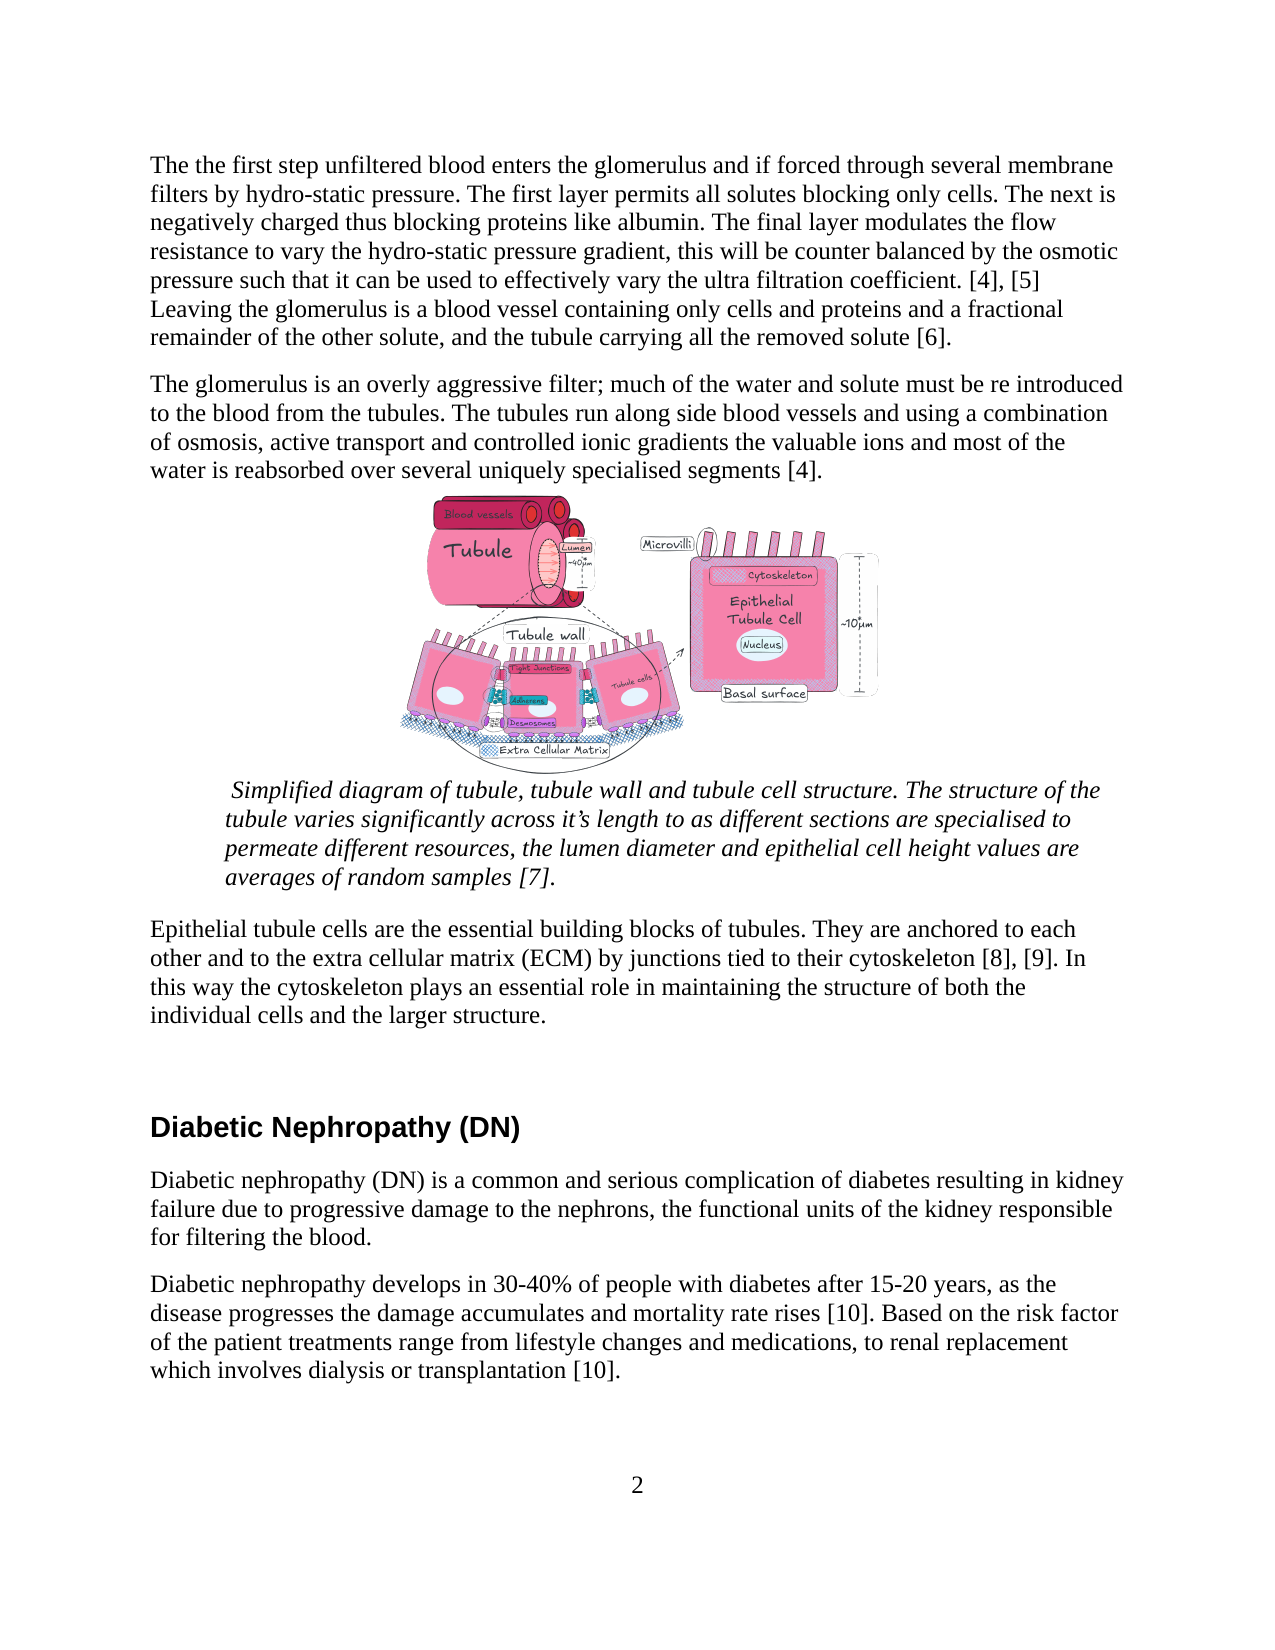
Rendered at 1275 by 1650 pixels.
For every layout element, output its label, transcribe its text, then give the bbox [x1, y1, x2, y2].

subtitle Diabetic Nephropathy (DN) [150, 1110, 1125, 1143]
picture [394, 493, 881, 776]
text The glomerulus is an overly aggressive filter; much of the water and solute must be re introduced to the blood from the tubules. The tubules run along side blood vessels and using a combination of osmosis, active transport and controlled ionic gradients the valuable ions and most of the water is reabsorbed over several uniquely specialised segments [4]. [150, 369, 1125, 484]
text Diabetic nephropathy (DN) is a common and serious complication of diabetes resulting in kidney failure due to progressive damage to the nephrons, the functional units of the kidney responsible for filtering the blood. [150, 1165, 1125, 1251]
text The the first step unfiltered blood enters the glomerulus and if forced through several membrane filters by hydro-static pressure. The first layer permits all solutes blocking only cells. The next is negatively charged thus blocking proteins like albumin. The final layer modulates the flow resistance to vary the hydro-static pressure gradient, this will be counter balanced by the osmotic pressure such that it can be used to effectively vary the ultra filtration coefficient. [4], [5] Leaving the glomerulus is a blood vessel containing only cells and proteins and a fractional remainder of the other solute, and the tubule carrying all the removed solute [6]. [150, 150, 1125, 351]
text Diabetic nephropathy develops in 30-40% of people with diabetes after 15-20 years, as the disease progresses the damage accumulates and mortality rate rises [10]. Based on the risk factor of the patient treatments range from lifestyle changes and medications, to renal replacement which involves dialysis or transplantation [10]. [150, 1269, 1125, 1384]
text Simplified diagram of tubule, tubule wall and tubule cell structure. The structure of the tubule varies significantly across it’s length to as different sections are specialised to permeate different resources, the lumen diameter and epithelial cell height values are averages of random samples [7]. [225, 508, 1125, 890]
text Epithelial tubule cells are the essential building blocks of tubules. They are anchored to each other and to the extra cellular matrix (ECM) by junctions tied to their cytoskeleton [8], [9]. In this way the cytoskeleton plays an essential role in maintaining the structure of both the individual cells and the larger structure. [150, 914, 1125, 1029]
